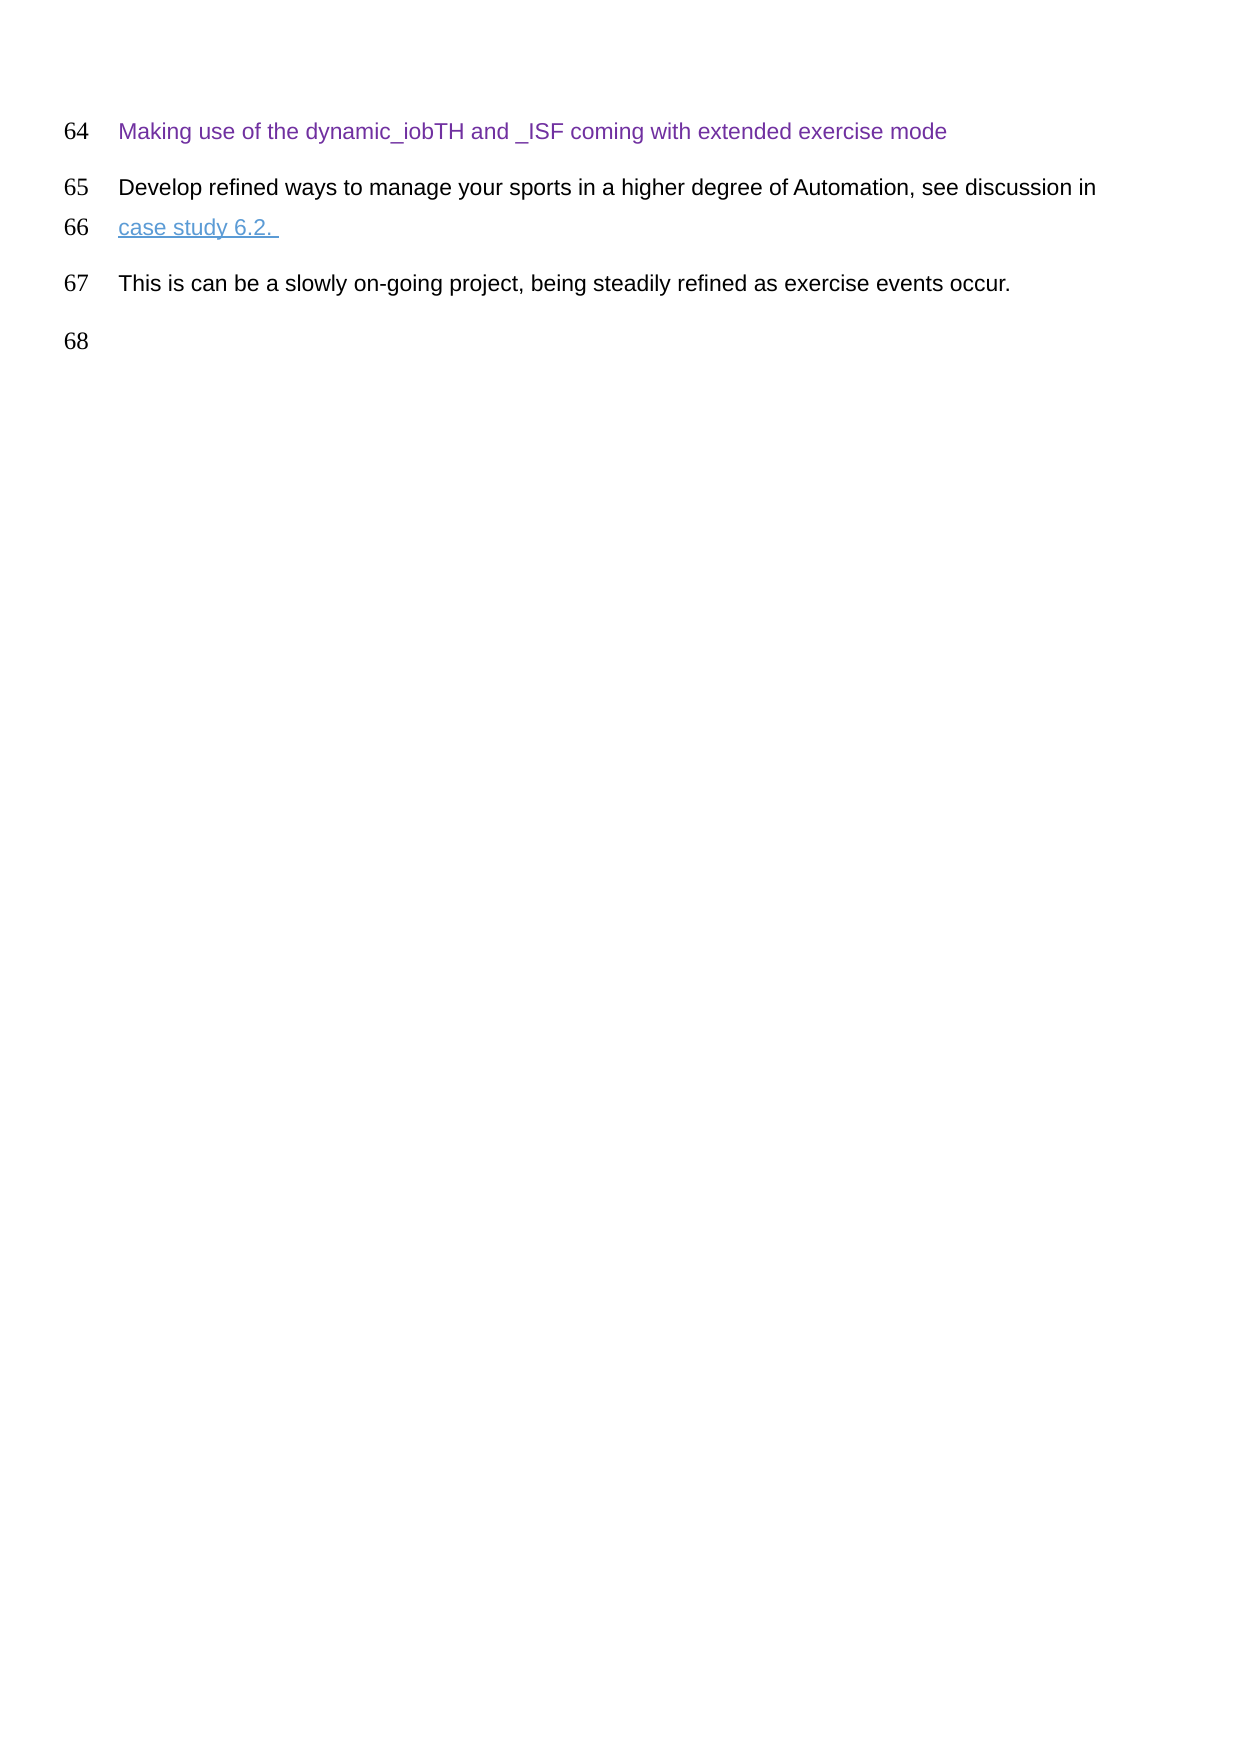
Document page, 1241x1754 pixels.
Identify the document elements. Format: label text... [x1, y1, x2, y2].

list Making use of the dynamic_iobTH and _ISF coming with extended exercise mode [118, 118, 1122, 144]
list This is can be a slowly on-going project, being steadily refined as exercise events occur. [118, 270, 1122, 296]
list Develop refined ways to manage your sports in a higher degree of Automation, see discussion in case study 6.2. [118, 174, 1122, 240]
